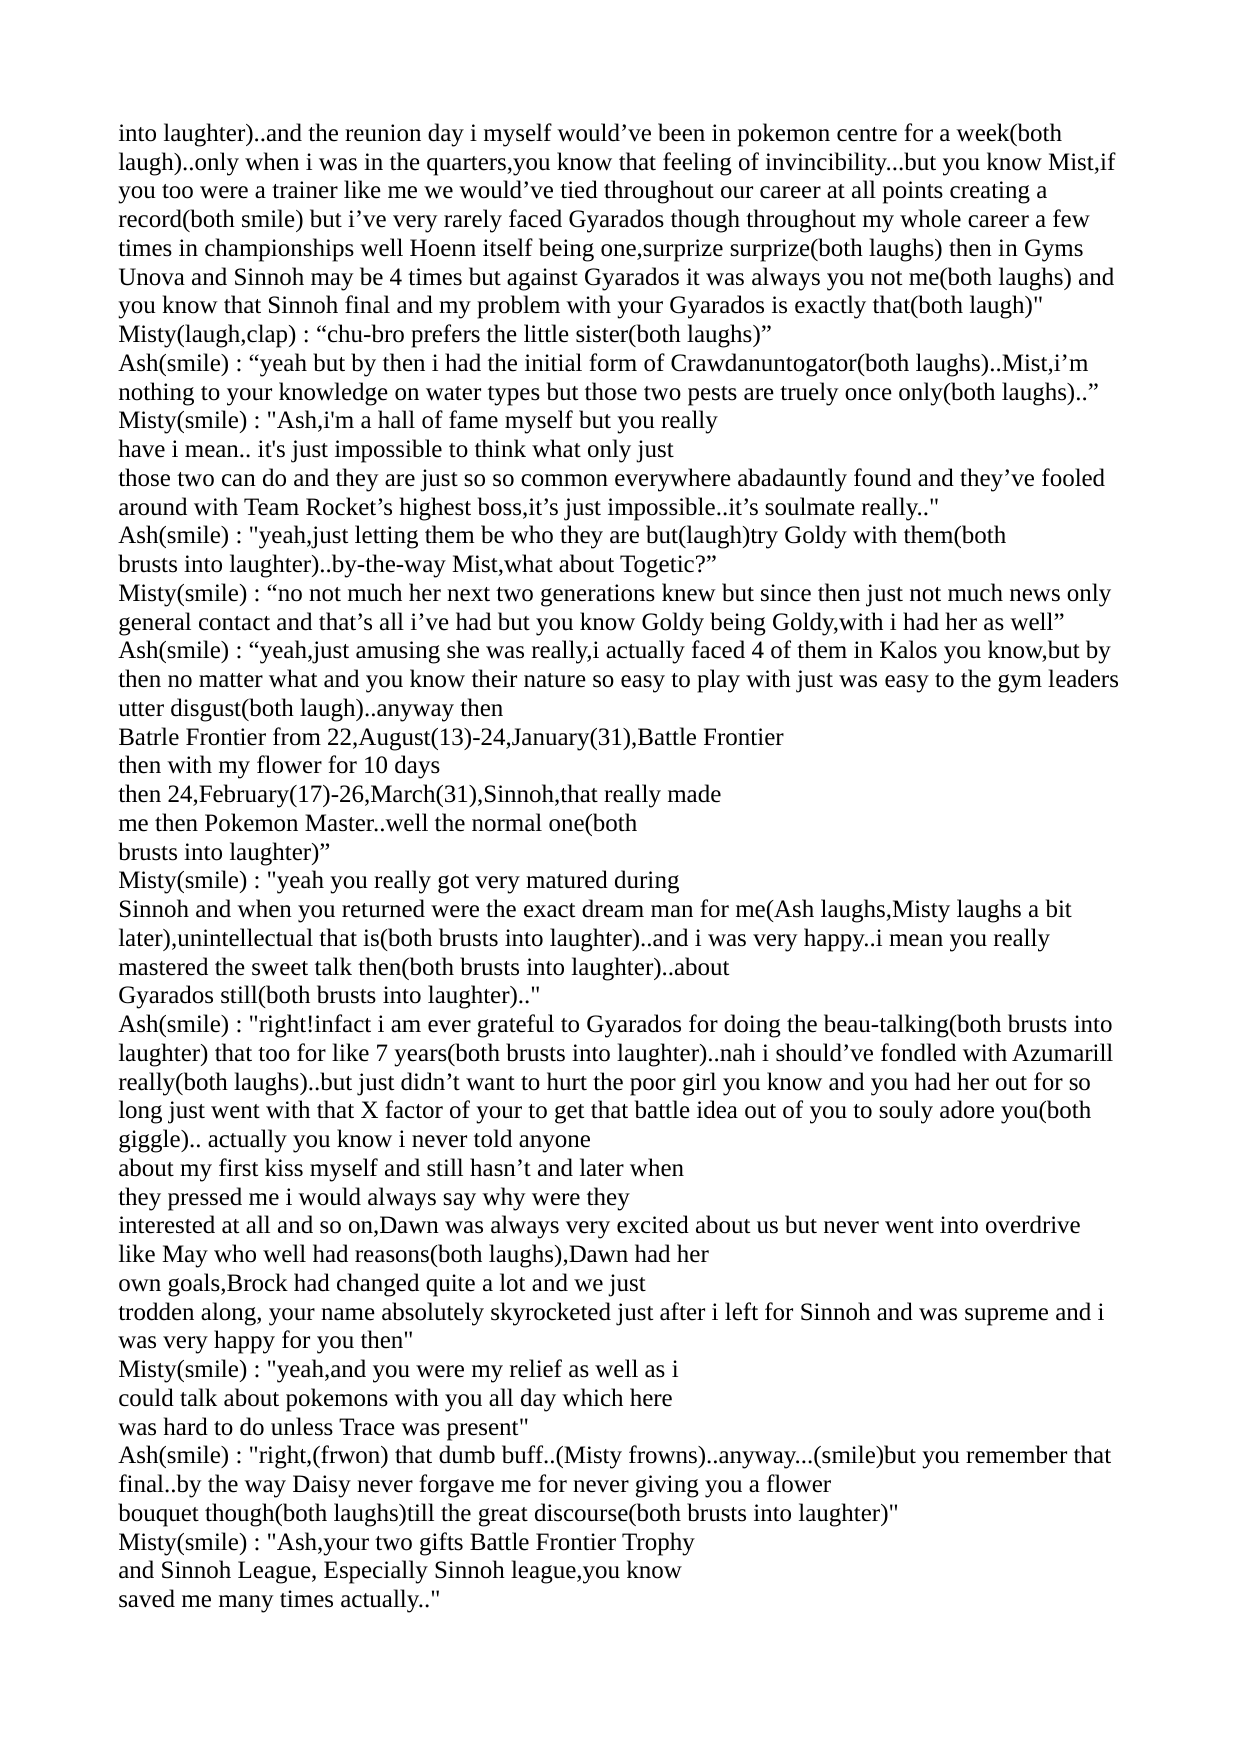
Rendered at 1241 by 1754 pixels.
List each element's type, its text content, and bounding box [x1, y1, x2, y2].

text Gyarados still(both brusts into laughter).." [118, 981, 1122, 1009]
text me then Pokemon Master..well the normal one(both [118, 808, 1122, 837]
text was hard to do unless Trace was present" [118, 1412, 1122, 1441]
text Sinnoh and when you returned were the exact dream man for me(Ash laughs,Misty laughs a bit later),unintellectual that is(both brusts into laughter)..and i was very happy..i mean you really mastered the sweet talk then(both brusts into laughter)..about [118, 894, 1122, 981]
text Ash(smile) : “yeah but by then i had the initial form of Crawdanuntogator(both laughs)..Mist,i’m nothing to your knowledge on water types but those two pests are truely once only(both laughs)..” [118, 348, 1122, 406]
text into laughter)..and the reunion day i myself would’ve been in pokemon centre for a week(both laugh)..only when i was in the quarters,you know that feeling of invincibility...but you know Mist,if you too were a trainer like me we would’ve tied throughout our career at all points creating a record(both smile) but i’ve very rarely faced Gyarados though throughout my whole career a few times in championships well Hoenn itself being one,surprize surprize(both laughs) then in Gyms Unova and Sinnoh may be 4 times but against Gyarados it was always you not me(both laughs) and you know that Sinnoh final and my problem with your Gyarados is exactly that(both laugh)" [118, 118, 1122, 319]
text Misty(smile) : "yeah you really got very matured during [118, 866, 1122, 894]
text Ash(smile) : "right!infact i am ever grateful to Gyarados for doing the beau-talking(both brusts into laughter) that too for like 7 years(both brusts into laughter)..nah i should’ve fondled with Azumarill really(both laughs)..but just didn’t want to hurt the poor girl you know and you had her out for so long just went with that X factor of your to get that battle idea out of you to souly adore you(both giggle).. actually you know i never told anyone [118, 1009, 1122, 1153]
text have i mean.. it's just impossible to think what only just [118, 434, 1122, 463]
text they pressed me i would always say why were they [118, 1182, 1122, 1211]
text brusts into laughter)” [118, 837, 1122, 866]
text those two can do and they are just so so common everywhere abadauntly found and they’ve fooled around with Team Rocket’s highest boss,it’s just impossible..it’s soulmate really.." [118, 463, 1122, 521]
text then 24,February(17)-26,March(31),Sinnoh,that really made [118, 779, 1122, 808]
text Batrle Frontier from 22,August(13)-24,January(31),Battle Frontier [118, 722, 1122, 751]
text bouquet though(both laughs)till the great discourse(both brusts into laughter)" [118, 1498, 1122, 1527]
text Misty(smile) : "yeah,and you were my relief as well as i [118, 1354, 1122, 1383]
text Misty(laugh,clap) : “chu-bro prefers the little sister(both laughs)” [118, 319, 1122, 348]
text could talk about pokemons with you all day which here [118, 1383, 1122, 1412]
text interested at all and so on,Dawn was always very excited about us but never went into overdrive like May who well had reasons(both laughs),Dawn had her [118, 1211, 1122, 1268]
text then with my flower for 10 days [118, 751, 1122, 779]
text own goals,Brock had changed quite a lot and we just [118, 1268, 1122, 1297]
text and Sinnoh League, Especially Sinnoh league,you know [118, 1556, 1122, 1584]
text Misty(smile) : "Ash,your two gifts Battle Frontier Trophy [118, 1527, 1122, 1556]
text Misty(smile) : “no not much her next two generations knew but since then just not much news only general contact and that’s all i’ve had but you know Goldy being Goldy,with i had her as well” [118, 578, 1122, 636]
text Ash(smile) : "right,(frwon) that dumb buff..(Misty frowns)..anyway...(smile)but you remember that final..by the way Daisy never forgave me for never giving you a flower [118, 1441, 1122, 1498]
text about my first kiss myself and still hasn’t and later when [118, 1153, 1122, 1182]
text Ash(smile) : “yeah,just amusing she was really,i actually faced 4 of them in Kalos you know,but by then no matter what and you know their nature so easy to play with just was easy to the gym leaders utter disgust(both laugh)..anyway then [118, 636, 1122, 722]
text trodden along, your name absolutely skyrocketed just after i left for Sinnoh and was supreme and i was very happy for you then" [118, 1297, 1122, 1354]
text brusts into laughter)..by-the-way Mist,what about Togetic?” [118, 549, 1122, 578]
text Misty(smile) : "Ash,i'm a hall of fame myself but you really [118, 406, 1122, 434]
text Ash(smile) : "yeah,just letting them be who they are but(laugh)try Goldy with them(both [118, 521, 1122, 549]
text saved me many times actually.." [118, 1584, 1122, 1613]
